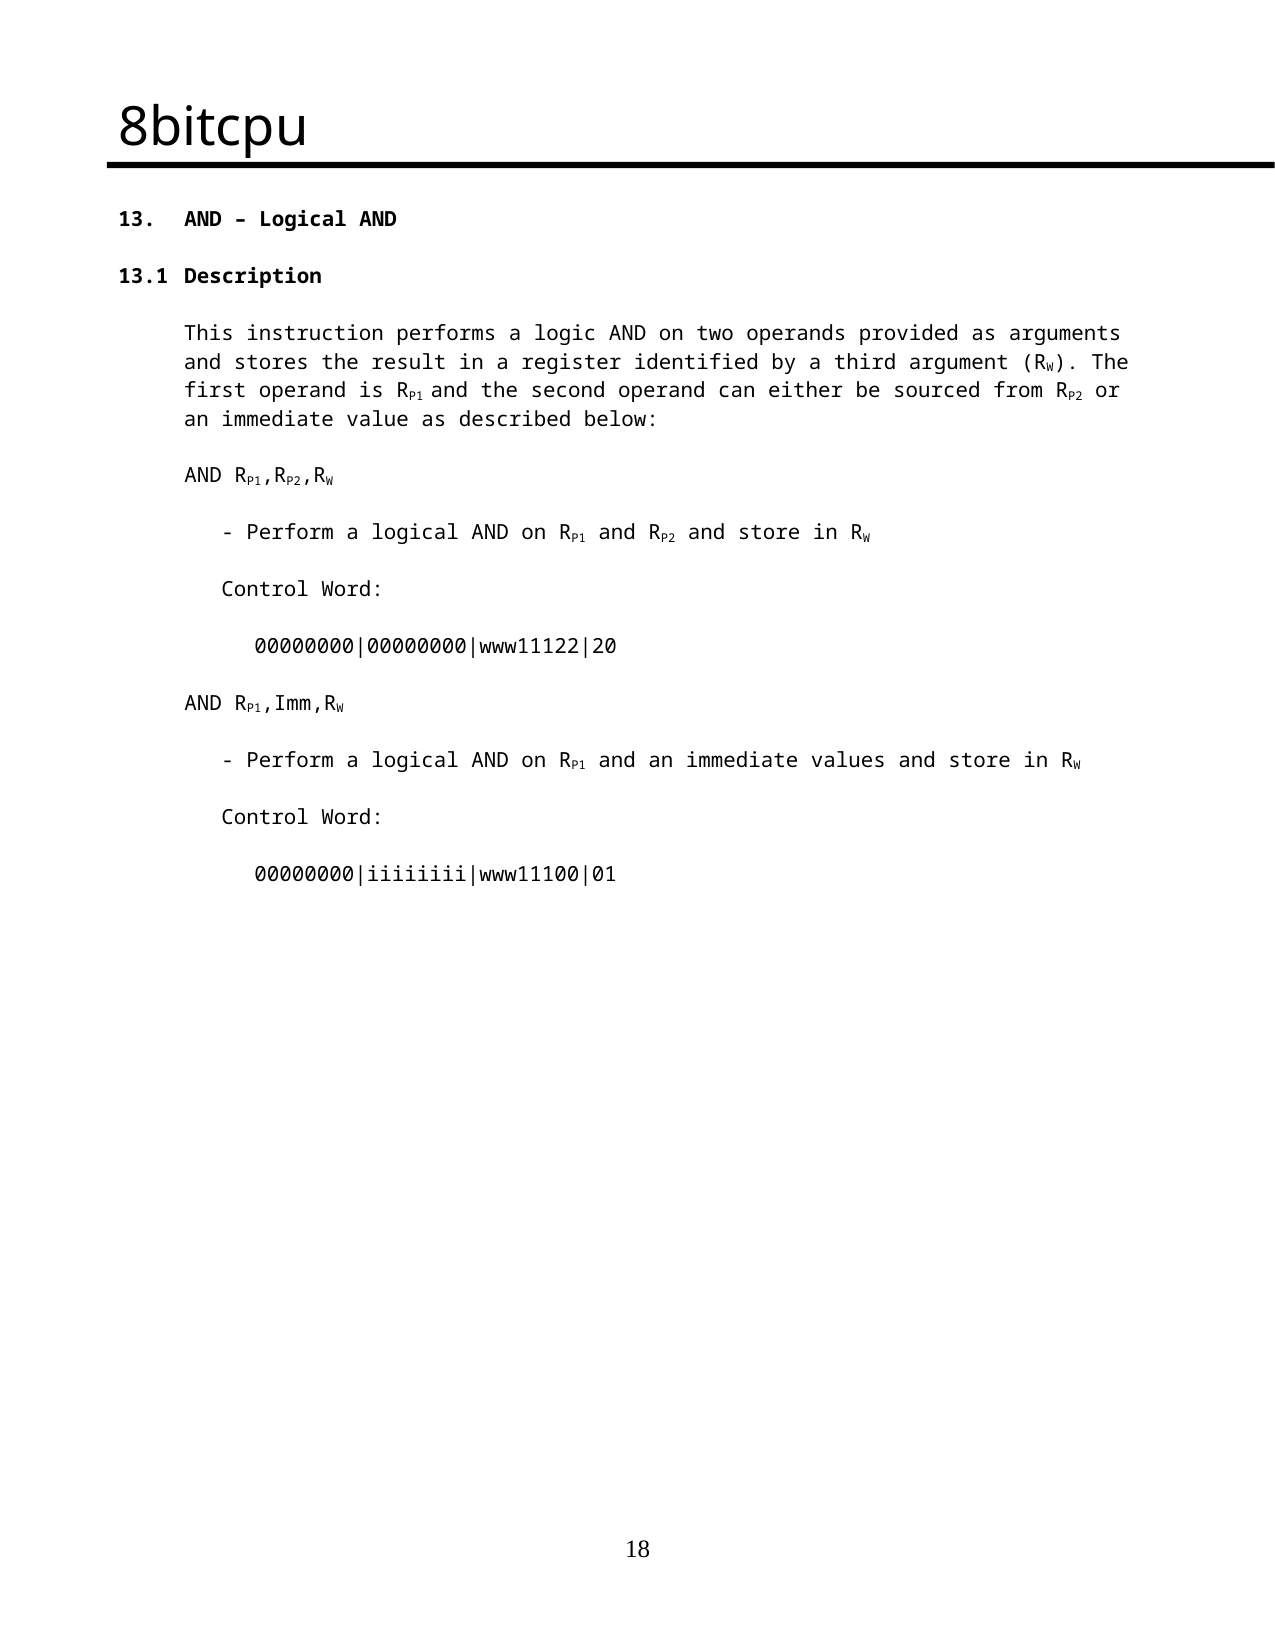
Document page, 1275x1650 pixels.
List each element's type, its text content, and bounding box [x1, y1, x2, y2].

text AND RP1,RP2,RW [118, 461, 1157, 489]
text - Perform a logical AND on RP1 and an immediate values and store in RW [221, 745, 1157, 773]
text 13.1 Description [118, 261, 1157, 290]
text 00000000|iiiiiiii|www11100|01 [221, 859, 1157, 887]
text 13. AND – Logical AND [118, 204, 1157, 233]
text This instruction performs a logic AND on two operands provided as arguments and stores the result in a register identified by a third argument (RW). The first operand is RP1 and the second operand can either be sourced from RP2 or an immediate value as described below: [184, 318, 1157, 432]
text AND RP1,Imm,RW [118, 688, 1157, 716]
text Control Word: [221, 802, 1157, 830]
text - Perform a logical AND on RP1 and RP2 and store in RW [221, 517, 1157, 546]
text 00000000|00000000|www11122|20 [221, 631, 1157, 659]
text Control Word: [221, 574, 1157, 603]
